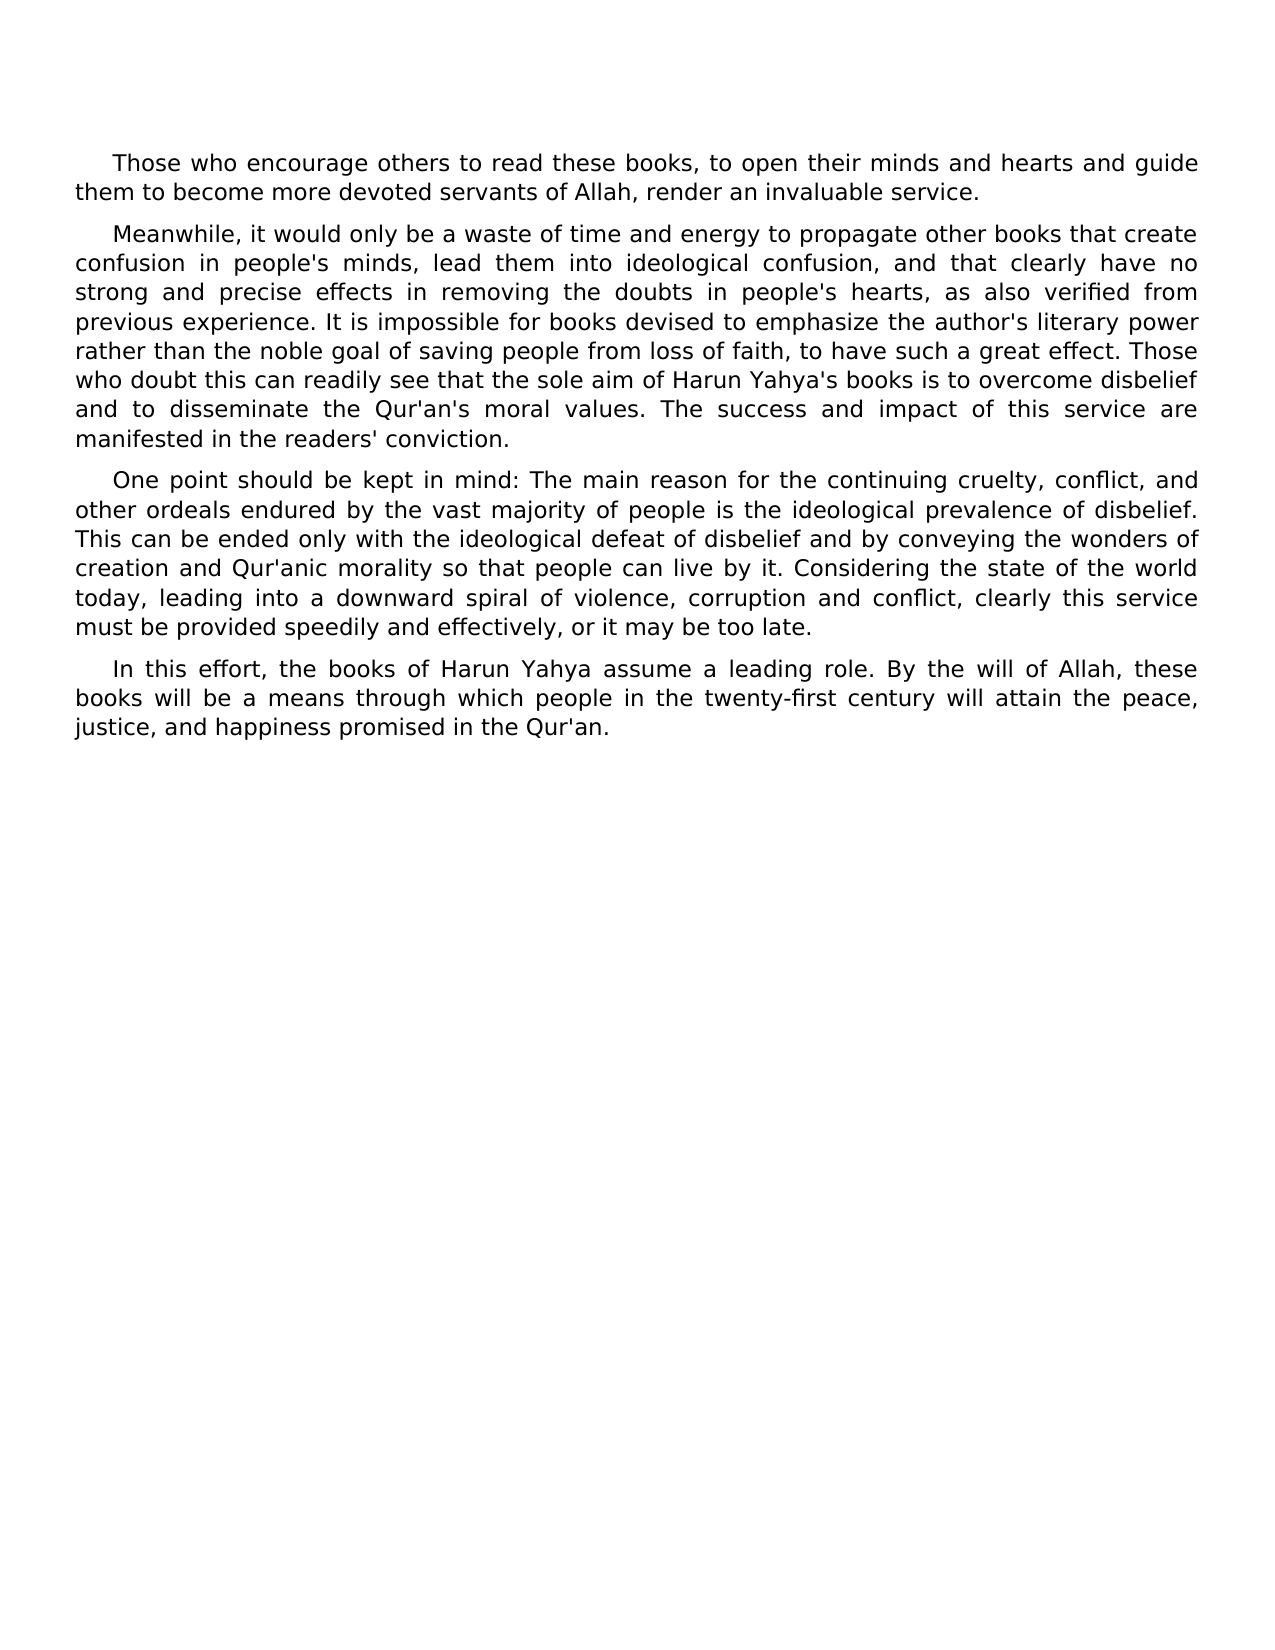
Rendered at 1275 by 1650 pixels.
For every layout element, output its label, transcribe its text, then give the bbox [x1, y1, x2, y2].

text Those who encourage others to read these books, to open their minds and hearts and guide them to become more devoted servants of Allah, render an invaluable service. [75, 150, 1200, 206]
text Meanwhile, it would only be a waste of time and energy to propagate other books that create confusion in people's minds, lead them into ideological confusion, and that clearly have no strong and precise effects in removing the doubts in people's hearts, as also verified from previous experience. It is impossible for books devised to emphasize the author's literary power rather than the noble goal of saving people from loss of faith, to have such a great effect. Those who doubt this can readily see that the sole aim of Harun Yahya's books is to overcome disbelief and to disseminate the Qur'an's moral values. The success and impact of this service are manifested in the readers' conviction. [75, 221, 1200, 453]
text In this effort, the books of Harun Yahya assume a leading role. By the will of Allah, these books will be a means through which people in the twenty-first century will attain the peace, justice, and happiness promised in the Qur'an. [75, 656, 1200, 741]
text One point should be kept in mind: The main reason for the continuing cruelty, conflict, and other ordeals endured by the vast majority of people is the ideological prevalence of disbelief. This can be ended only with the ideological defeat of disbelief and by conveying the wonders of creation and Qur'anic morality so that people can live by it. Considering the state of the world today, leading into a downward spiral of violence, corruption and conflict, clearly this service must be provided speedily and effectively, or it may be too late. [75, 468, 1200, 641]
